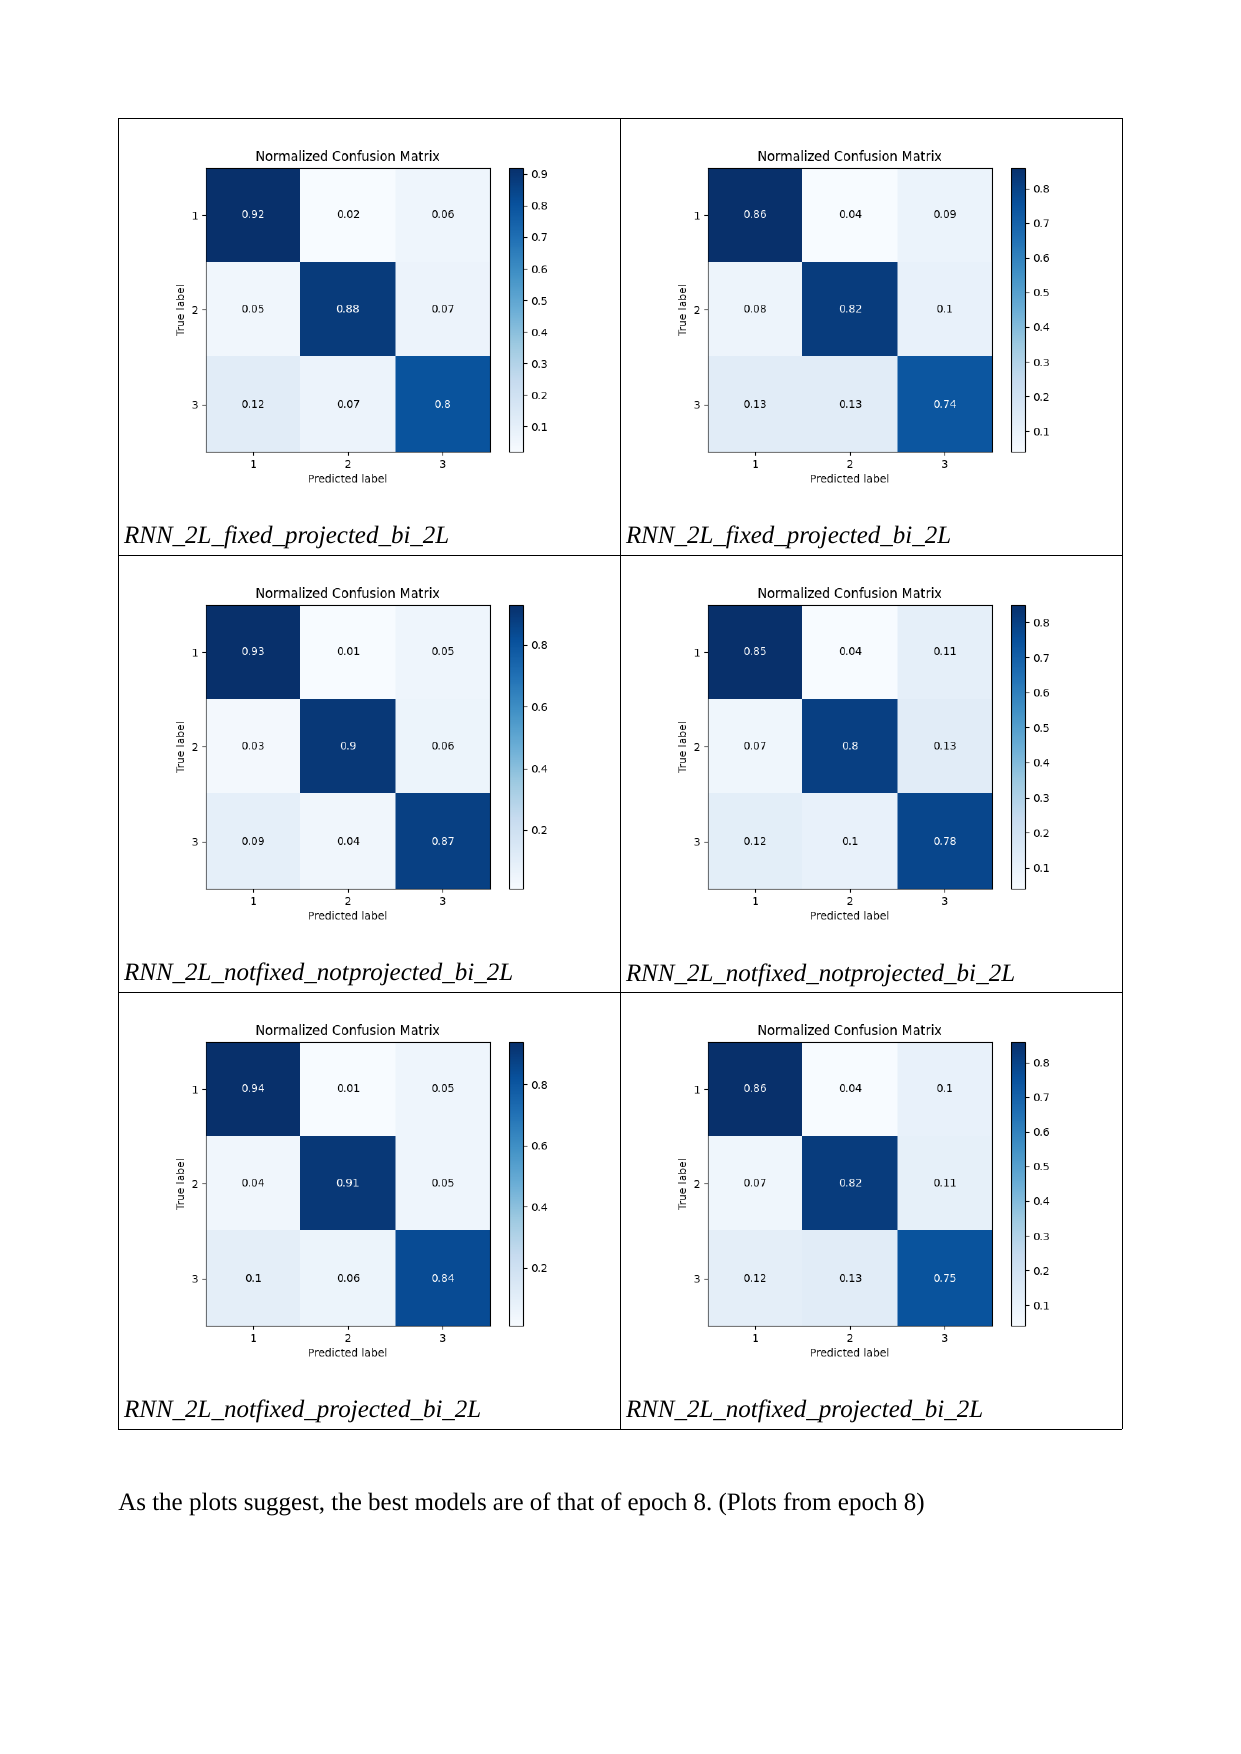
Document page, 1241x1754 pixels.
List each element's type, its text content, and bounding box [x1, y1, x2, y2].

picture [123, 123, 615, 492]
table_cell RNN_2L_notfixed_notprojected_bi_2L [119, 556, 620, 992]
table_cell RNN_2L_notfixed_projected_bi_2L [119, 993, 620, 1429]
picture [625, 561, 1117, 929]
table_cell RNN_2L_notfixed_projected_bi_2L [621, 993, 1122, 1429]
text As the plots suggest, the best models are of that of epoch 8. (Plots from epoch 8) [118, 1487, 1122, 1515]
picture [123, 997, 615, 1366]
picture [625, 123, 1117, 492]
picture [123, 561, 615, 929]
picture [625, 997, 1117, 1366]
table_cell RNN_2L_notfixed_notprojected_bi_2L [621, 556, 1122, 992]
table_cell RNN_2L_fixed_projected_bi_2L [119, 119, 620, 555]
table_cell RNN_2L_fixed_projected_bi_2L [621, 119, 1122, 555]
